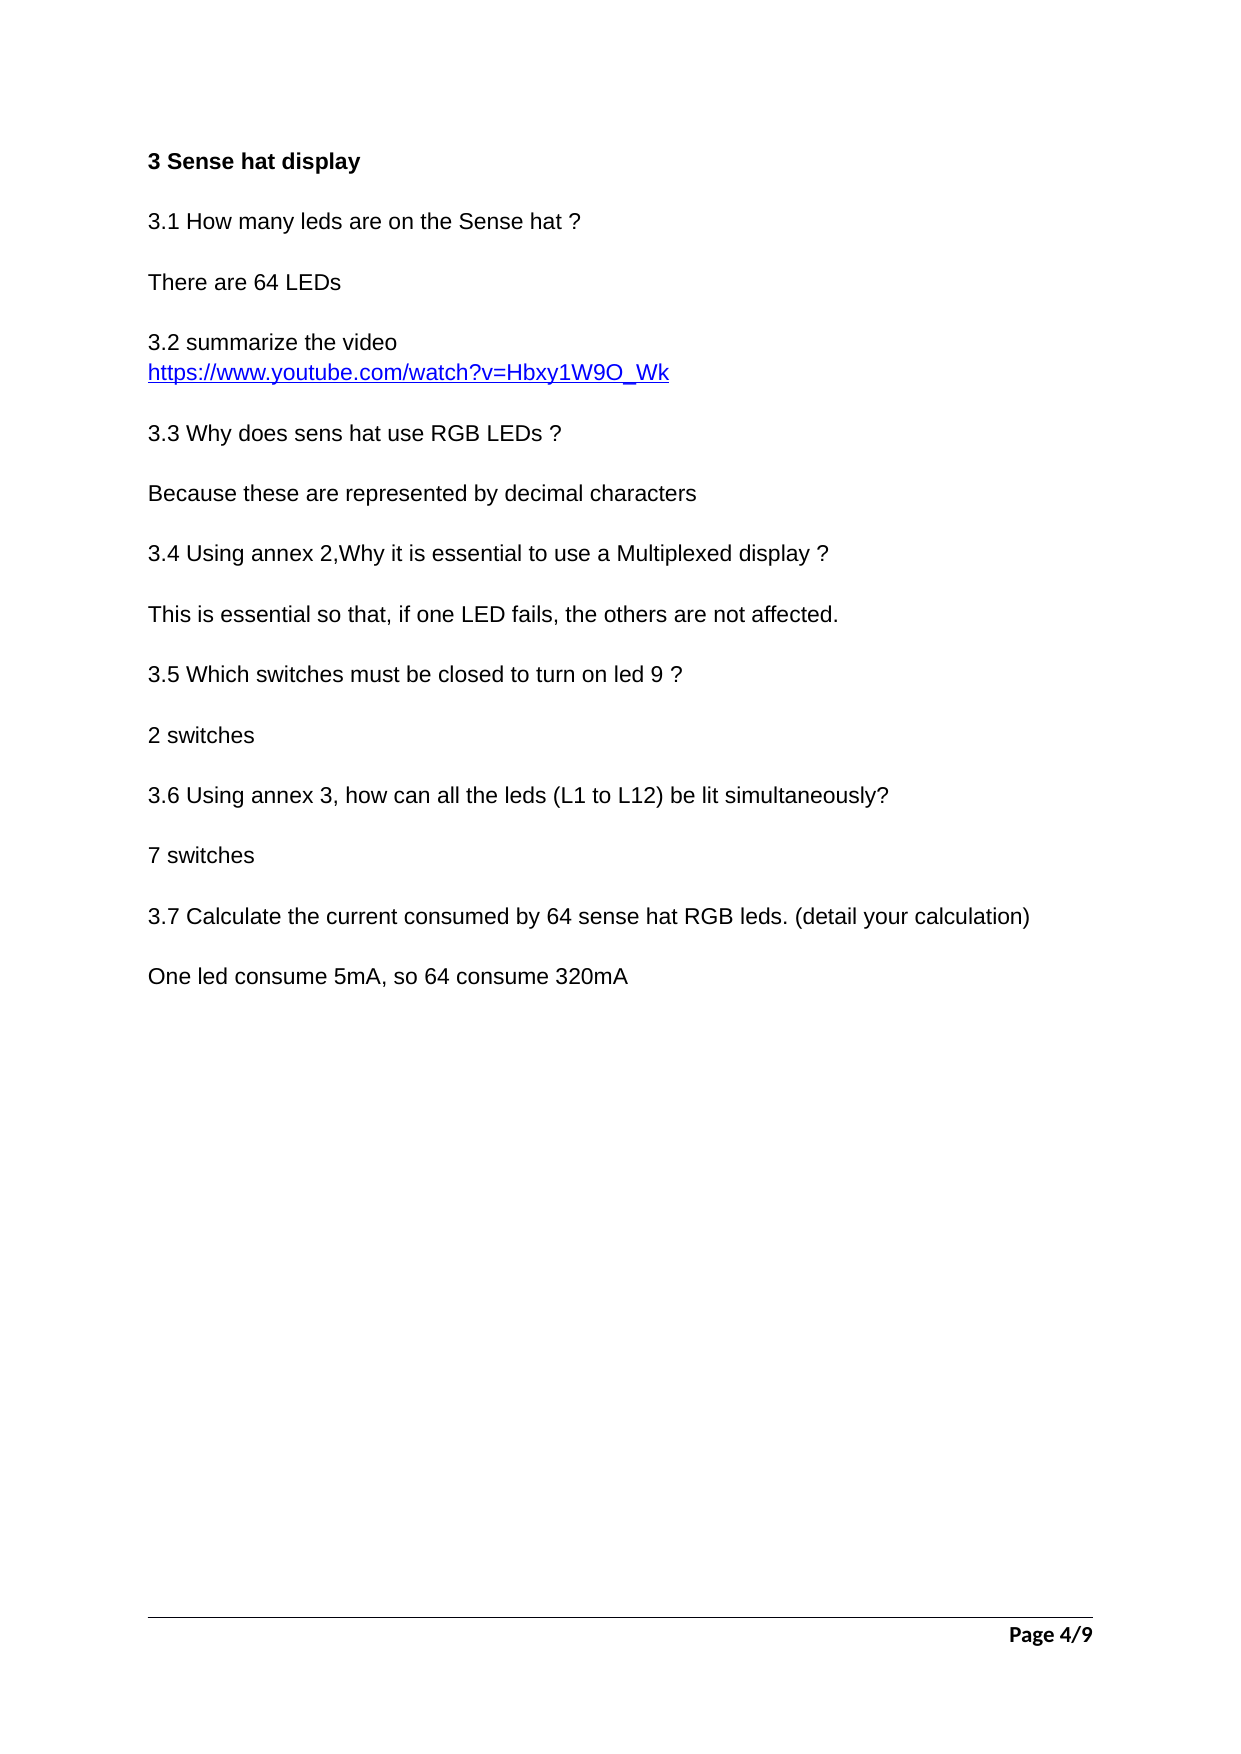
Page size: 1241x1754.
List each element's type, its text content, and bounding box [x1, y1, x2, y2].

text One led consume 5mA, so 64 consume 320mA [148, 963, 1093, 989]
text 2 switches [148, 722, 1093, 748]
text There are 64 LEDs [148, 268, 1093, 295]
text 7 switches [148, 842, 1093, 869]
text 3 Sense hat display [148, 148, 1093, 174]
text https://www.youtube.com/watch?v=Hbxy1W9O_Wk [148, 359, 1093, 385]
text 3.4 Using annex 2,Why it is essential to use a Multiplexed display ? [148, 540, 1093, 567]
text 3.3 Why does sens hat use RGB LEDs ? [148, 419, 1093, 446]
text 3.2 summarize the video [148, 329, 1093, 355]
text 3.7 Calculate the current consumed by 64 sense hat RGB leds. (detail your calculation) [148, 903, 1093, 929]
text This is essential so that, if one LED fails, the others are not affected. [148, 601, 1093, 627]
text 3.5 Which switches must be closed to turn on led 9 ? [148, 661, 1093, 687]
text Because these are represented by decimal characters [148, 480, 1093, 506]
text 3.6 Using annex 3, how can all the leds (L1 to L12) be lit simultaneously? [148, 782, 1093, 808]
text 3.1 How many leds are on the Sense hat ? [148, 208, 1093, 234]
